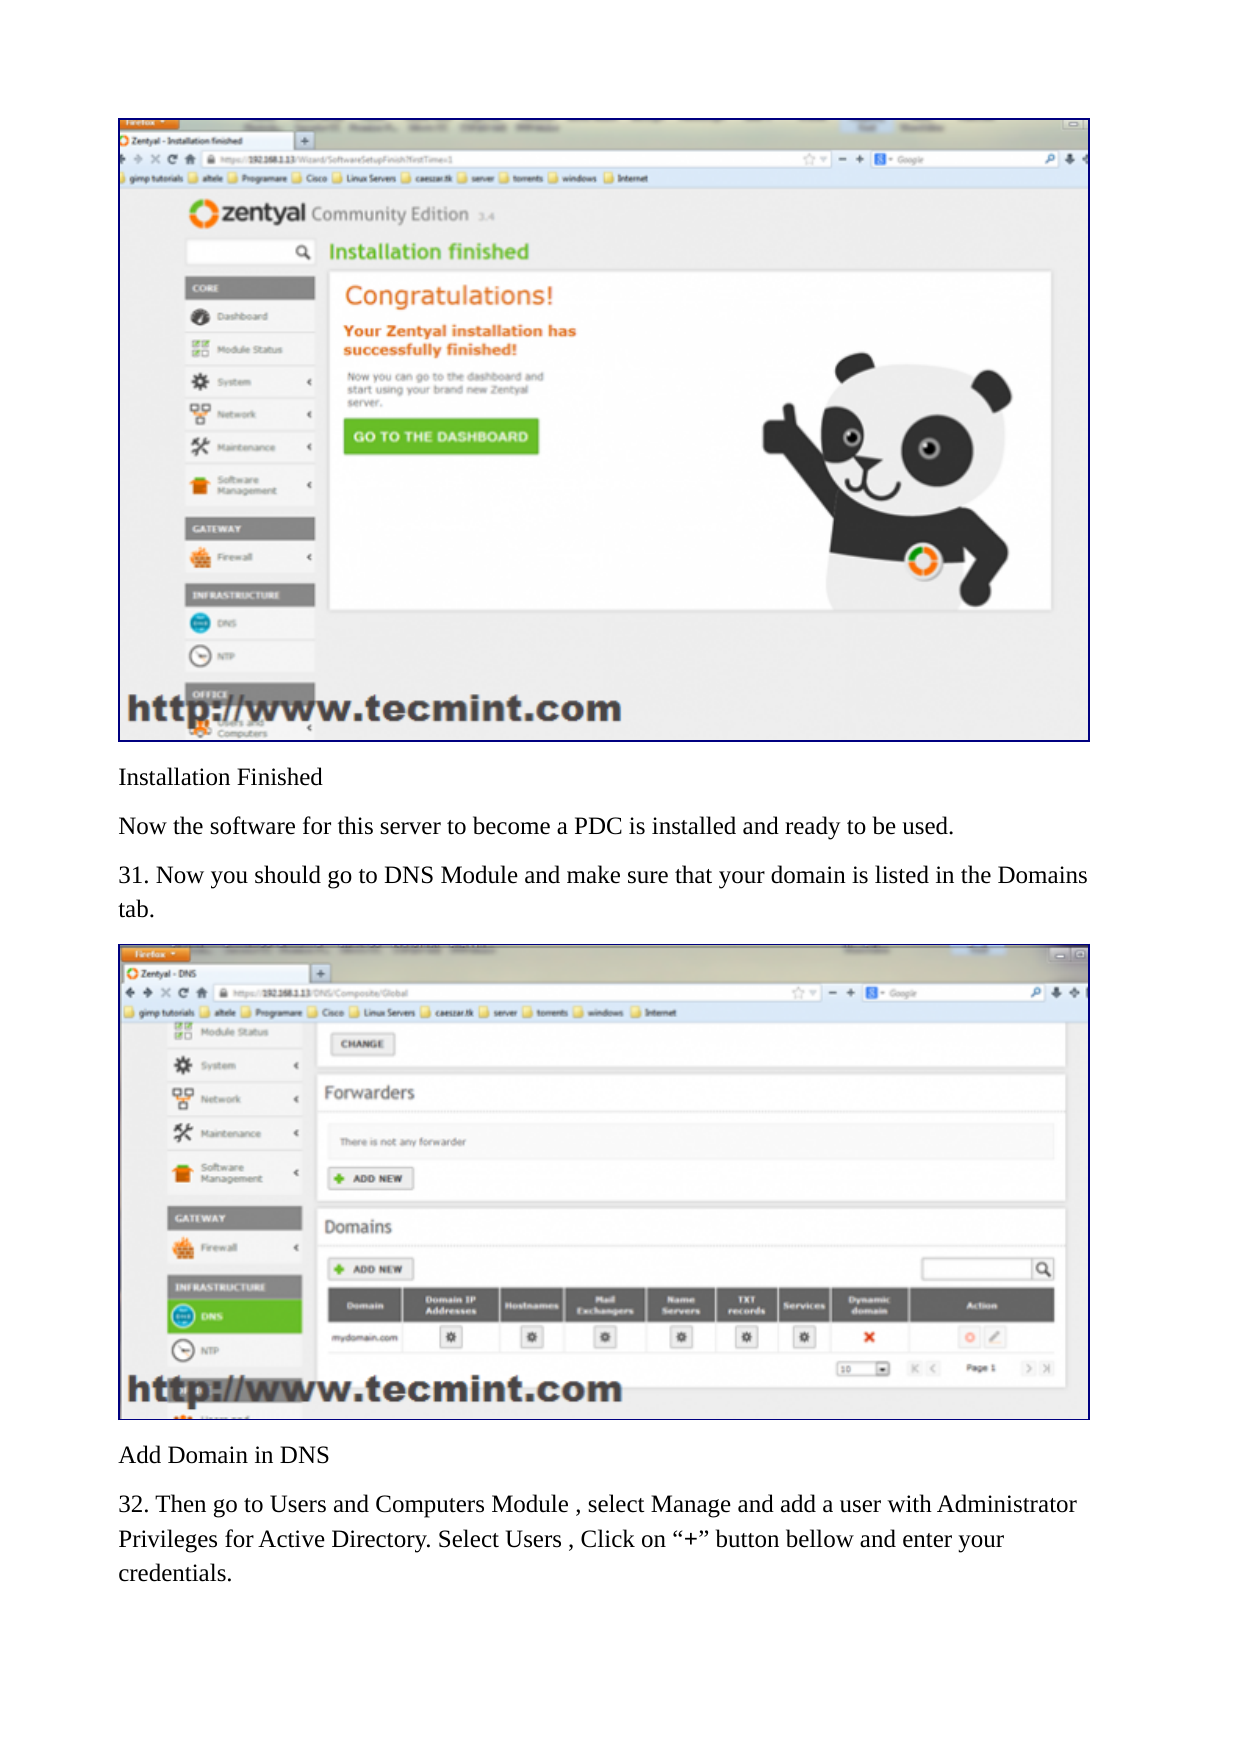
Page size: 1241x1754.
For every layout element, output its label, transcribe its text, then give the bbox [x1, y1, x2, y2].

picture [120, 945, 1088, 1419]
text Now the software for this server to become a PDC is installed and ready to be used. [118, 811, 1122, 840]
text 31. Now you should go to DNS Module and make sure that your domain is listed in the Domains tab. [118, 860, 1122, 923]
text Installation Finished [118, 762, 1122, 791]
text 32. Then go to Users and Computers Module , select Manage and add a user with Administrator Privileges for Active Directory. Select Users , Click on “+” button bellow and enter your credentials. [118, 1489, 1122, 1587]
text Add Domain in DNS [118, 1440, 1122, 1469]
picture [120, 120, 1088, 740]
